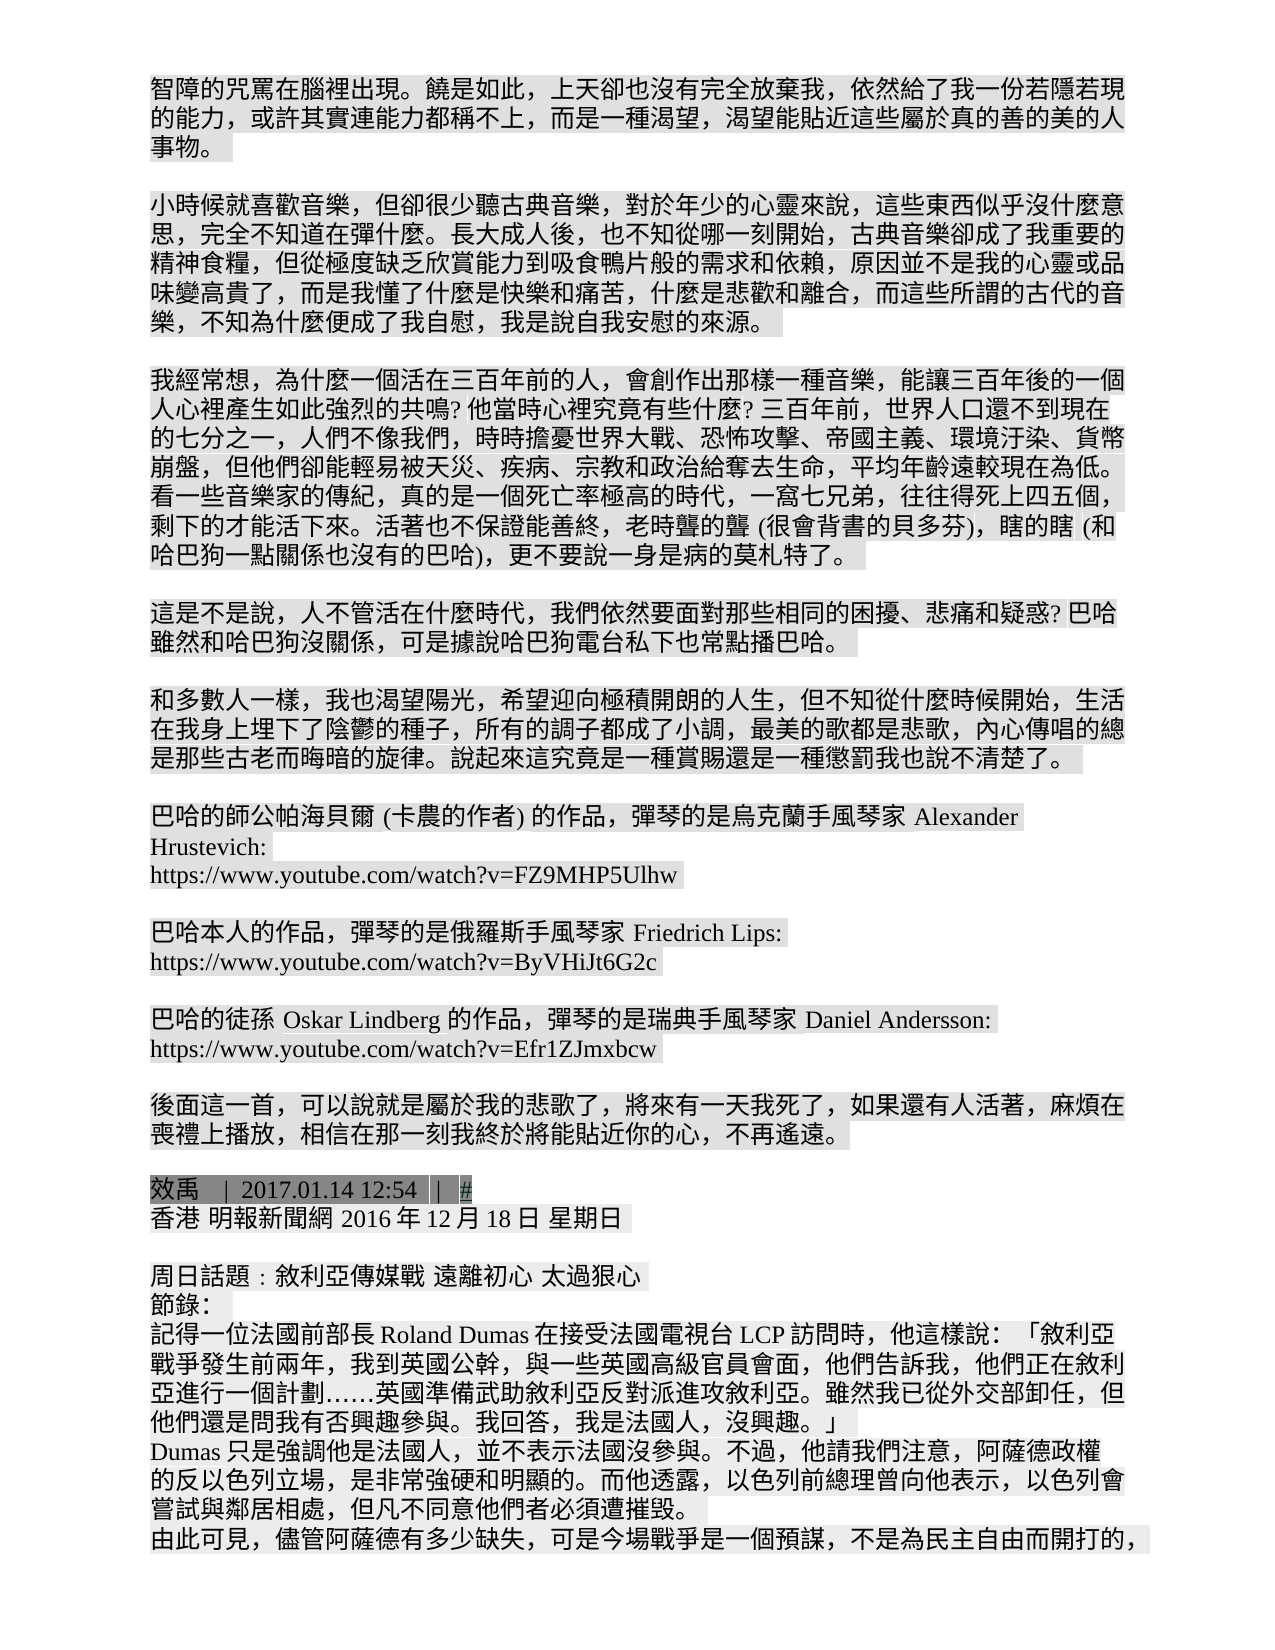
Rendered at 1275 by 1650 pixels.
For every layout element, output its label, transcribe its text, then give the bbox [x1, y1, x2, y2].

text 智障的咒罵在腦裡出現。饒是如此，上天卻也沒有完全放棄我，依然給了我一份若隱若現的能力，或許其實連能力都稱不上，而是一種渴望，渴望能貼近這些屬於真的善的美的人事物。 小時候就喜歡音樂，但卻很少聽古典音樂，對於年少的心靈來說，這些東西似乎沒什麼意思，完全不知道在彈什麼。長大成人後，也不知從哪一刻開始，古典音樂卻成了我重要的精神食糧，但從極度缺乏欣賞能力到吸食鴨片般的需求和依賴，原因並不是我的心靈或品味變高貴了，而是我懂了什麼是快樂和痛苦，什麼是悲歡和離合，而這些所謂的古代的音樂，不知為什麼便成了我自慰，我是說自我安慰的來源。 我經常想，為什麼一個活在三百年前的人，會創作出那樣一種音樂，能讓三百年後的一個人心裡產生如此強烈的共鳴? 他當時心裡究竟有些什麼? 三百年前，世界人口還不到現在的七分之一，人們不像我們，時時擔憂世界大戰、恐怖攻擊、帝國主義、環境汙染、貨幣崩盤，但他們卻能輕易被天災、疾病、宗教和政治給奪去生命，平均年齡遠較現在為低。看一些音樂家的傳紀，真的是一個死亡率極高的時代，一窩七兄弟，往往得死上四五個，剩下的才能活下來。活著也不保證能善終，老時聾的聾 (很會背書的貝多芬)，瞎的瞎 (和哈巴狗一點關係也沒有的巴哈)，更不要說一身是病的莫札特了。 這是不是說，人不管活在什麼時代，我們依然要面對那些相同的困擾、悲痛和疑惑? 巴哈雖然和哈巴狗沒關係，可是據說哈巴狗電台私下也常點播巴哈。 和多數人一樣，我也渴望陽光，希望迎向極積開朗的人生，但不知從什麼時候開始，生活在我身上埋下了陰鬱的種子，所有的調子都成了小調，最美的歌都是悲歌，內心傳唱的總是那些古老而晦暗的旋律。說起來這究竟是一種賞賜還是一種懲罰我也說不清楚了。 巴哈的師公帕海貝爾 (卡農的作者) 的作品，彈琴的是烏克蘭手風琴家 Alexander Hrustevich: https://www.youtube.com/watch?v=FZ9MHP5Ulhw 巴哈本人的作品，彈琴的是俄羅斯手風琴家 Friedrich Lips: https://www.youtube.com/watch?v=ByVHiJt6G2c 巴哈的徒孫 Oskar Lindberg 的作品，彈琴的是瑞典手風琴家 Daniel Andersson: https://www.youtube.com/watch?v=Efr1ZJmxbcw 後面這一首，可以說就是屬於我的悲歌了，將來有一天我死了，如果還有人活著，麻煩在喪禮上播放，相信在那一刻我終於將能貼近你的心，不再遙遠。 [150, 75, 1125, 1150]
text 香港 明報新聞網 2016年12月18日 星期日 周日話題﹕敘利亞傳媒戰 遠離初心 太過狠心 節錄： 記得一位法國前部長Roland Dumas在接受法國電視台LCP訪問時，他這樣說：「敘利亞戰爭發生前兩年，我到英國公幹，與一些英國高級官員會面，他們告訴我，他們正在敘利亞進行一個計劃……英國準備武助敘利亞反對派進攻敘利亞。雖然我已從外交部卸任，但他們還是問我有否興趣參與。我回答，我是法國人，沒興趣。」 Dumas只是強調他是法國人，並不表示法國沒參與。不過，他請我們注意，阿薩德政權的反以色列立場，是非常強硬和明顯的。而他透露，以色列前總理曾向他表示，以色列會嘗試與鄰居相處，但凡不同意他們者必須遭摧毁。 由此可見，儘管阿薩德有多少缺失，可是今場戰爭是一個預謀，不是為民主自由而開打的，卻令百萬計敘利亞人賠上生命。 全文連結：http://news.mingpao.com/pns/dailynews/web_tc/article/20161218/s00005/1481997088647 什麼人訪問什麼人﹕Ali的阿勒頗 歡樂的爆炸 是聖誕煙火 節錄： Ali認為傳媒有份推波助瀾：「阿拉伯世界的主要媒體都由卡塔爾跟沙特王室擁有，他們宣揚宗教意識，妖魔化現任總統，催生了Al-Nusra Front（征服沙姆陣線）等以宗教為號召的組織。這些組織其實受他們資助，對教育程度低的人洗腦，這是為什麼開始出現各派武裝勢力。」有說，敘國的「內戰」其實是各國「在別人的國土打自己的戰爭」。Ali認為，卡塔爾跟沙特暗中支持其他武裝勢力，而俄羅斯支持敘利亞政府（俄軍自去年多次空襲反政府軍），「因為敘利亞是俄羅斯南邊輸油管的要塞，而卡塔爾跟沙特、土耳其希望阻止俄羅斯擴張，美國都是盟友。」ISIS則是趁火打劫來攻城掠地，「這些後起組織的意識形態，跟最初反政府軍完全不同，都是外國勢力。」 但有傳媒報道政府軍炸毁醫院供水站，聯合國亦有報告指政府軍濫殺平民？「政府不會炸自己建的醫院。」Twitter流傳一名被困反政府區的女護士「遺書」，稱寧自殺下地獄，也不願被政府軍擄為性奴。Ali：「強姦婦女的，都是其他被宗教洗腦的武裝分子，無論政府軍或叛軍，都不會容許這些事發生。」 Ali說，自離開後他也不想看新聞，就算看了也不大相信，「因為不知道什麼才是真的。各間傳媒只為背後的金主、政治利益服務，若不是這些外國勢力，這場仗早就打完。就算是英國公營的BBC，英國跟美國、土耳其同樣是北約成員，利益一致。」 全文連結： http://news.mingpao.com/pns/dailynews/web_tc/article/20161218/s00005/1481997086463 [150, 1204, 1125, 1554]
text 效禹 | 2017.01.14 12:54 | # [150, 1175, 1125, 1204]
